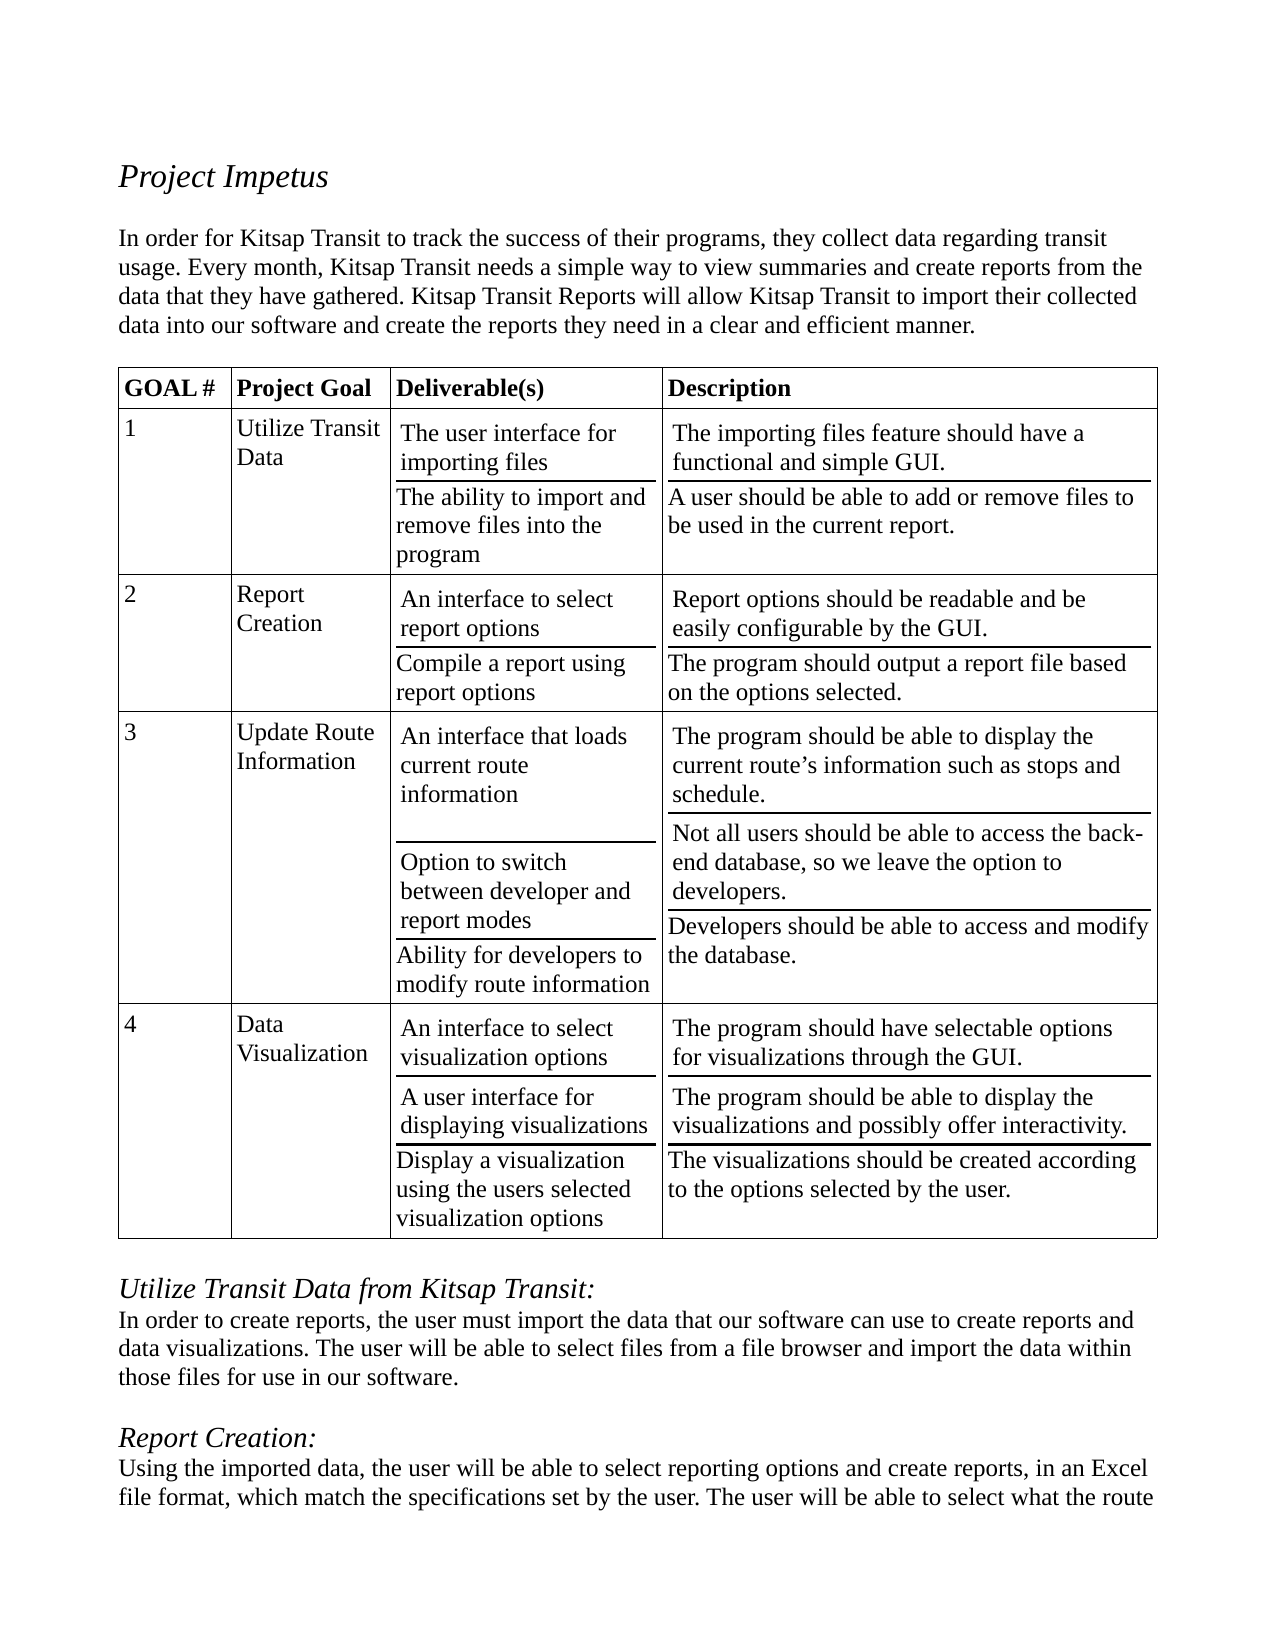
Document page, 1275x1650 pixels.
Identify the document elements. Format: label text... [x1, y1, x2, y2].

table_cell The program should be able to display the current route’s information such as stops and schedule. Not all users should be able to access the back-end database, so we leave the option to developers. Developers should be able to access and modify the database. [663, 712, 1157, 1003]
table_cell The program should have selectable options for visualizations through the GUI. The program should be able to display the visualizations and possibly offer interactivity. The visualizations should be created according to the options selected by the user. [663, 1004, 1157, 1238]
table_cell Update Route Information [232, 712, 390, 1003]
table_header Project Goal [232, 368, 390, 408]
text In order for Kitsap Transit to track the success of their programs, they collect data regarding transit usage. Every month, Kitsap Transit needs a simple way to view summaries and create reports from the data that they have gathered. Kitsap Transit Reports will allow Kitsap Transit to import their collected data into our software and create the reports they need in a clear and efficient manner. [118, 223, 1157, 338]
table_cell 2 [119, 575, 231, 711]
text Report Creation: [118, 1420, 1157, 1453]
table_header GOAL # [119, 368, 231, 408]
table_cell 1 [119, 409, 231, 574]
table_cell An interface to select visualization options A user interface for displaying visualizations Display a visualization using the users selected visualization options [391, 1004, 662, 1238]
table_cell 3 [119, 712, 231, 1003]
text Utilize Transit Data from Kitsap Transit: [118, 1271, 1157, 1305]
table_cell Report options should be readable and be easily configurable by the GUI. The program should output a report file based on the options selected. [663, 575, 1157, 711]
table_cell 4 [119, 1004, 231, 1238]
text Using the imported data, the user will be able to select reporting options and create reports, in an Excel file format, which match the specifications set by the user. The user will be able to select what the route [118, 1453, 1157, 1511]
text In order to create reports, the user must import the data that our software can use to create reports and data visualizations. The user will be able to select files from a file browser and import the data within those files for use in our software. [118, 1305, 1157, 1391]
table_cell Utilize Transit Data [232, 409, 390, 574]
table_cell An interface to select report options Compile a report using report options [391, 575, 662, 711]
table_cell Report Creation [232, 575, 390, 711]
table_cell Data Visualization [232, 1004, 390, 1238]
table_cell An interface that loads current route information Option to switch between developer and report modes Ability for developers to modify route information [391, 712, 662, 1003]
table_cell The importing files feature should have a functional and simple GUI. A user should be able to add or remove files to be used in the current report. [663, 409, 1157, 574]
table_header Deliverable(s) [391, 368, 662, 408]
text Project Impetus [118, 156, 1157, 195]
table_header Description [663, 368, 1157, 408]
table_cell The user interface for importing files The ability to import and remove files into the program [391, 409, 662, 574]
